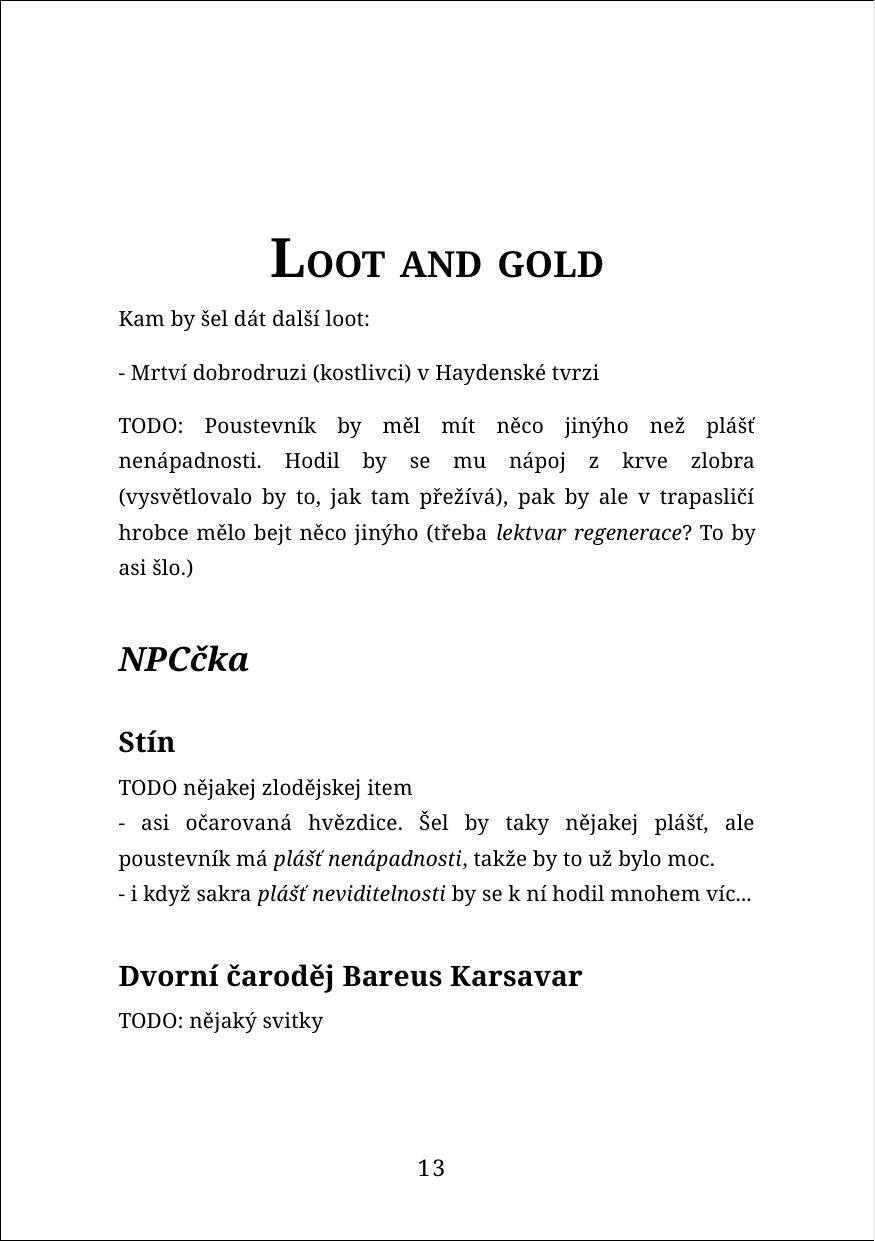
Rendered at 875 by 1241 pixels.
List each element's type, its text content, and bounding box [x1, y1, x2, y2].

subtitle Loot and gold [118, 219, 756, 293]
text - Mrtví dobrodruzi (kostlivci) v Haydenské tvrzi [118, 358, 756, 386]
subtitle Dvorní čaroděj Bareus Karsavar [118, 956, 756, 994]
subtitle NPCčka [118, 636, 756, 681]
subtitle Stín [118, 723, 756, 761]
text TODO: Poustevník by měl mít něco jinýho než plášť nenápadnosti. Hodil by se mu nápoj z krve zlobra (vysvětlovalo by to, jak tam přežívá), pak by ale v trapasličí hrobce mělo bejt něco jinýho (třeba lektvar regenerace? To by asi šlo.) [118, 411, 756, 582]
text Kam by šel dát další loot: [118, 304, 756, 333]
text TODO: nějaký svitky [118, 1006, 756, 1035]
text TODO nějakej zlodějskej item - asi očarovaná hvězdice. Šel by taky nějakej plášť, ale poustevník má plášť nenápadnosti, takže by to už bylo moc. - i když sakra plášť neviditelnosti by se k ní hodil mnohem víc... [118, 773, 756, 908]
